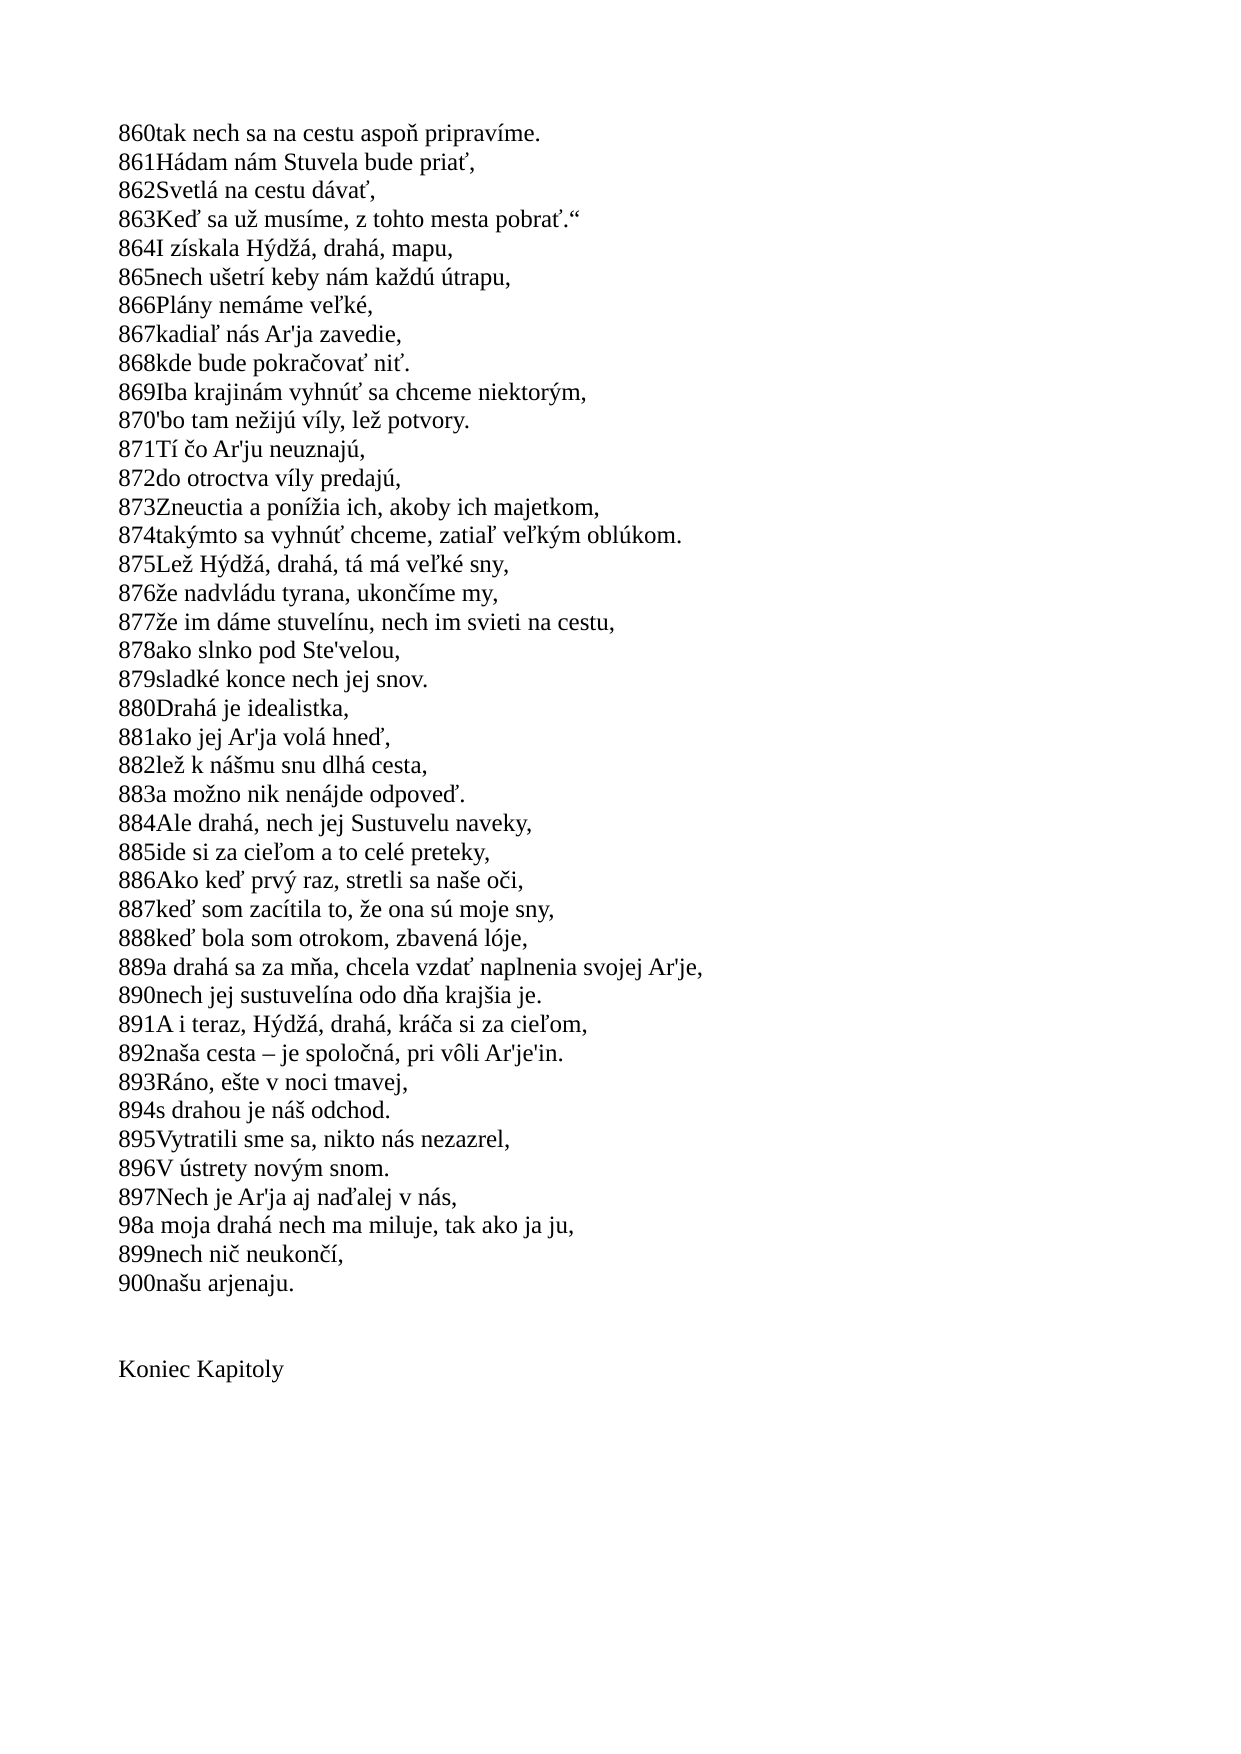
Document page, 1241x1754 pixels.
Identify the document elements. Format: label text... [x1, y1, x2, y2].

text 892naša cesta – je spoločná, pri vôli Ar'je'in. [118, 1038, 1122, 1067]
text 98a moja drahá nech ma miluje, tak ako ja ju, [118, 1211, 1122, 1239]
text 876že nadvládu tyrana, ukončíme my, [118, 578, 1122, 607]
text 880Drahá je idealistka, [118, 693, 1122, 722]
text 873Zneuctia a ponížia ich, akoby ich majetkom, [118, 492, 1122, 521]
text 894s drahou je náš odchod. [118, 1096, 1122, 1124]
text 864I získala Hýdžá, drahá, mapu, [118, 233, 1122, 262]
text 881ako jej Ar'ja volá hneď, [118, 722, 1122, 751]
text 877že im dáme stuvelínu, nech im svieti na cestu, [118, 607, 1122, 636]
text 895Vytratili sme sa, nikto nás nezazrel, [118, 1124, 1122, 1153]
text 861Hádam nám Stuvela bude priať, [118, 147, 1122, 176]
text 890nech jej sustuvelína odo dňa krajšia je. [118, 981, 1122, 1009]
text 865nech ušetrí keby nám každú útrapu, [118, 262, 1122, 291]
text 868kde bude pokračovať niť. [118, 348, 1122, 377]
text 862Svetlá na cestu dávať, [118, 176, 1122, 204]
text Koniec Kapitoly [118, 1354, 1122, 1383]
text 885ide si za cieľom a to celé preteky, [118, 837, 1122, 866]
text 900našu arjenaju. [118, 1268, 1122, 1297]
text 871Tí čo Ar'ju neuznajú, [118, 434, 1122, 463]
text 888keď bola som otrokom, zbavená lóje, [118, 923, 1122, 952]
text 870'bo tam nežijú víly, lež potvory. [118, 406, 1122, 434]
text 884Ale drahá, nech jej Sustuvelu naveky, [118, 808, 1122, 837]
text 886Ako keď prvý raz, stretli sa naše oči, [118, 866, 1122, 894]
text 887keď som zacítila to, že ona sú moje sny, [118, 894, 1122, 923]
text 860tak nech sa na cestu aspoň pripravíme. [118, 118, 1122, 147]
text 882lež k nášmu snu dlhá cesta, [118, 751, 1122, 779]
text 891A i teraz, Hýdžá, drahá, kráča si za cieľom, [118, 1009, 1122, 1038]
text 893Ráno, ešte v noci tmavej, [118, 1067, 1122, 1096]
text 863Keď sa už musíme, z tohto mesta pobrať.“ [118, 204, 1122, 233]
text 866Plány nemáme veľké, [118, 291, 1122, 319]
text 869Iba krajinám vyhnúť sa chceme niektorým, [118, 377, 1122, 406]
text 874takýmto sa vyhnúť chceme, zatiaľ veľkým oblúkom. [118, 521, 1122, 549]
text 896V ústrety novým snom. [118, 1153, 1122, 1182]
text 878ako slnko pod Ste'velou, [118, 636, 1122, 664]
text 872do otroctva víly predajú, [118, 463, 1122, 492]
text 899nech nič neukončí, [118, 1239, 1122, 1268]
text 879sladké konce nech jej snov. [118, 664, 1122, 693]
text 889a drahá sa za mňa, chcela vzdať naplnenia svojej Ar'je, [118, 952, 1122, 981]
text 883a možno nik nenájde odpoveď. [118, 779, 1122, 808]
text 875Lež Hýdžá, drahá, tá má veľké sny, [118, 549, 1122, 578]
text 867kadiaľ nás Ar'ja zavedie, [118, 319, 1122, 348]
text 897Nech je Ar'ja aj naďalej v nás, [118, 1182, 1122, 1211]
